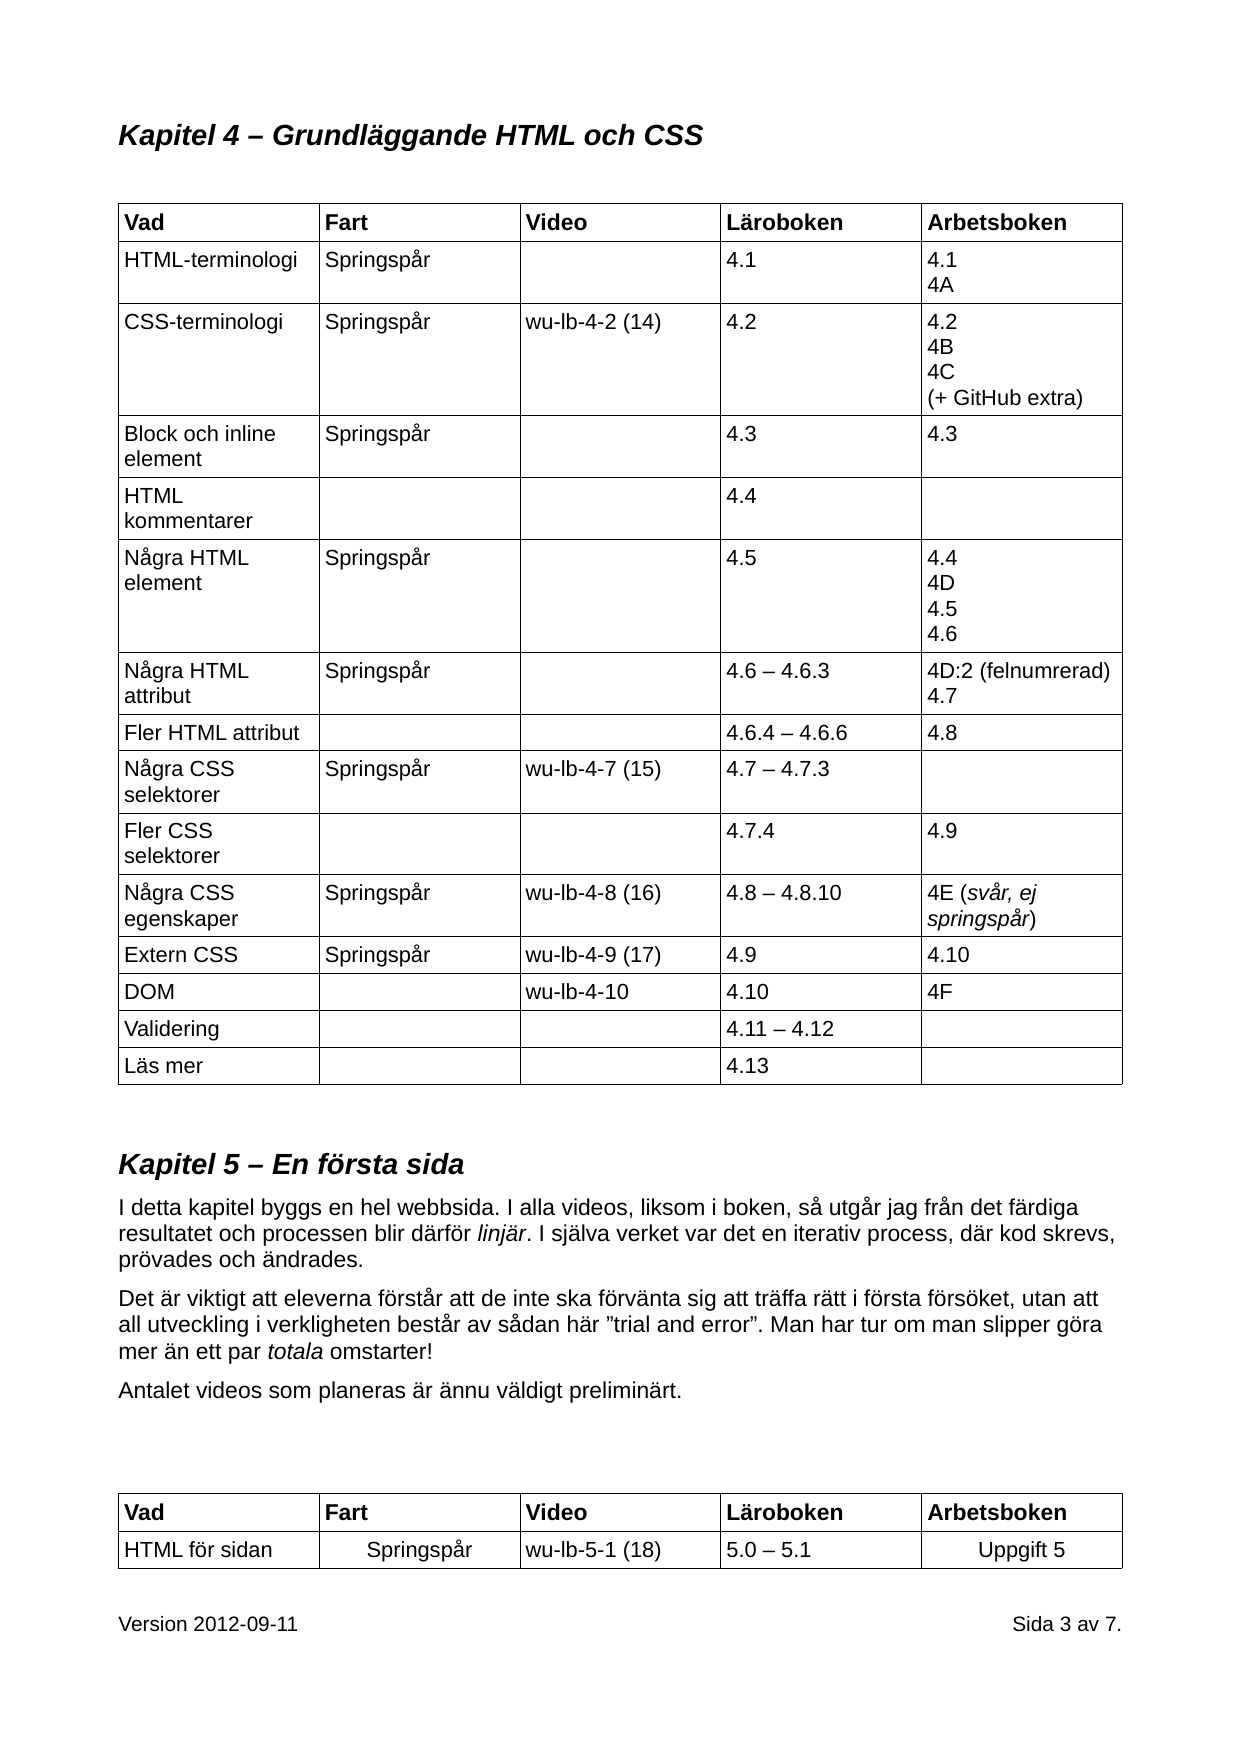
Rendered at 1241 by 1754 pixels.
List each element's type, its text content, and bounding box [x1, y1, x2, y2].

table_cell wu-lb-4-10 [521, 974, 720, 1010]
table_cell CSS-terminologi [119, 304, 319, 415]
table_cell [320, 478, 520, 539]
table_cell wu-lb-5-1 (18) [521, 1532, 720, 1568]
table_cell Några HTML element [119, 540, 319, 652]
text Antalet videos som planeras är ännu väldigt preliminärt. [118, 1377, 1122, 1403]
table_cell [521, 1011, 720, 1047]
table_header Vad [119, 204, 319, 241]
table_cell 4.5 [721, 540, 921, 652]
table_header Fart [320, 1494, 520, 1531]
table_cell [922, 1011, 1122, 1047]
table_cell wu-lb-4-9 (17) [521, 937, 720, 973]
table_cell 4.6 – 4.6.3 [721, 653, 921, 714]
table_cell Fler CSS selektorer [119, 814, 319, 874]
table_cell HTML-terminologi [119, 242, 319, 303]
table_cell 4.8 [922, 715, 1122, 750]
table_cell [320, 974, 520, 1010]
table_cell 4.1 4A [922, 242, 1122, 303]
table_cell 4.9 [922, 814, 1122, 874]
table_header Läroboken [721, 204, 921, 241]
table_cell [320, 1048, 520, 1083]
table_cell 4.3 [721, 416, 921, 477]
table_header Vad [119, 1494, 319, 1531]
table_cell HTML kommentarer [119, 478, 319, 539]
table_cell Några CSS selektorer [119, 751, 319, 812]
table_cell [320, 814, 520, 874]
table_cell 4.6.4 – 4.6.6 [721, 715, 921, 750]
table_cell [521, 814, 720, 874]
table_cell 4.1 [721, 242, 921, 303]
text Det är viktigt att eleverna förstår att de inte ska förvänta sig att träffa rätt i första försöket, utan att all utveckling i verkligheten består av sådan här ”trial and error”. Man har tur om man slipper göra mer än ett par totala omstarter! [118, 1285, 1122, 1364]
table_cell [521, 540, 720, 652]
table_cell Springspår [320, 242, 520, 303]
table_cell [521, 715, 720, 750]
table_cell Extern CSS [119, 937, 319, 973]
table_cell 4.13 [721, 1048, 921, 1083]
table_cell 4.3 [922, 416, 1122, 477]
table_cell [521, 1048, 720, 1083]
table_cell [922, 751, 1122, 812]
table_cell Springspår [320, 1532, 520, 1568]
table_header Fart [320, 204, 520, 241]
table_cell [922, 478, 1122, 539]
table_cell 4D:2 (felnumrerad) 4.7 [922, 653, 1122, 714]
table_cell 4F [922, 974, 1122, 1010]
table_cell 4.10 [721, 974, 921, 1010]
table_cell Fler HTML attribut [119, 715, 319, 750]
table_header Läroboken [721, 1494, 921, 1531]
table_cell 4.8 – 4.8.10 [721, 875, 921, 936]
table_cell [521, 416, 720, 477]
table_header Arbetsboken [922, 204, 1122, 241]
table_cell Springspår [320, 875, 520, 936]
table_cell 4.7.4 [721, 814, 921, 874]
table_cell Springspår [320, 937, 520, 973]
table_cell [320, 1011, 520, 1047]
table_cell 4.11 – 4.12 [721, 1011, 921, 1047]
table_cell 4.9 [721, 937, 921, 973]
table_cell 4.2 4B 4C (+ GitHub extra) [922, 304, 1122, 415]
table_cell 4.2 [721, 304, 921, 415]
table_cell Springspår [320, 751, 520, 812]
table_cell wu-lb-4-7 (15) [521, 751, 720, 812]
table_header Arbetsboken [922, 1494, 1122, 1531]
table_cell wu-lb-4-2 (14) [521, 304, 720, 415]
table_cell 4.10 [922, 937, 1122, 973]
subtitle Kapitel 4 – Grundläggande HTML och CSS [118, 118, 1122, 152]
table_cell Några HTML attribut [119, 653, 319, 714]
table_cell HTML för sidan [119, 1532, 319, 1568]
table_header Video [521, 204, 720, 241]
table_cell 4E (svår, ej springspår) [922, 875, 1122, 936]
table_cell [521, 478, 720, 539]
table_cell Block och inline element [119, 416, 319, 477]
table_cell Springspår [320, 653, 520, 714]
table_cell Springspår [320, 416, 520, 477]
table_cell [521, 242, 720, 303]
table_cell Några CSS egenskaper [119, 875, 319, 936]
subtitle Kapitel 5 – En första sida [118, 1147, 1122, 1181]
table_cell [521, 653, 720, 714]
table_cell Läs mer [119, 1048, 319, 1083]
text I detta kapitel byggs en hel webbsida. I alla videos, liksom i boken, så utgår jag från det färdiga resultatet och processen blir därför linjär. I själva verket var det en iterativ process, där kod skrevs, prövades och ändrades. [118, 1193, 1122, 1272]
table_cell [320, 715, 520, 750]
table_cell 4.7 – 4.7.3 [721, 751, 921, 812]
table_cell wu-lb-4-8 (16) [521, 875, 720, 936]
table_cell [922, 1048, 1122, 1083]
table_header Video [521, 1494, 720, 1531]
table_cell 5.0 – 5.1 [721, 1532, 921, 1568]
table_cell Uppgift 5 [922, 1532, 1122, 1568]
table_cell Validering [119, 1011, 319, 1047]
table_cell Springspår [320, 540, 520, 652]
table_cell 4.4 [721, 478, 921, 539]
table_cell Springspår [320, 304, 520, 415]
table_cell DOM [119, 974, 319, 1010]
table_cell 4.4 4D 4.5 4.6 [922, 540, 1122, 652]
